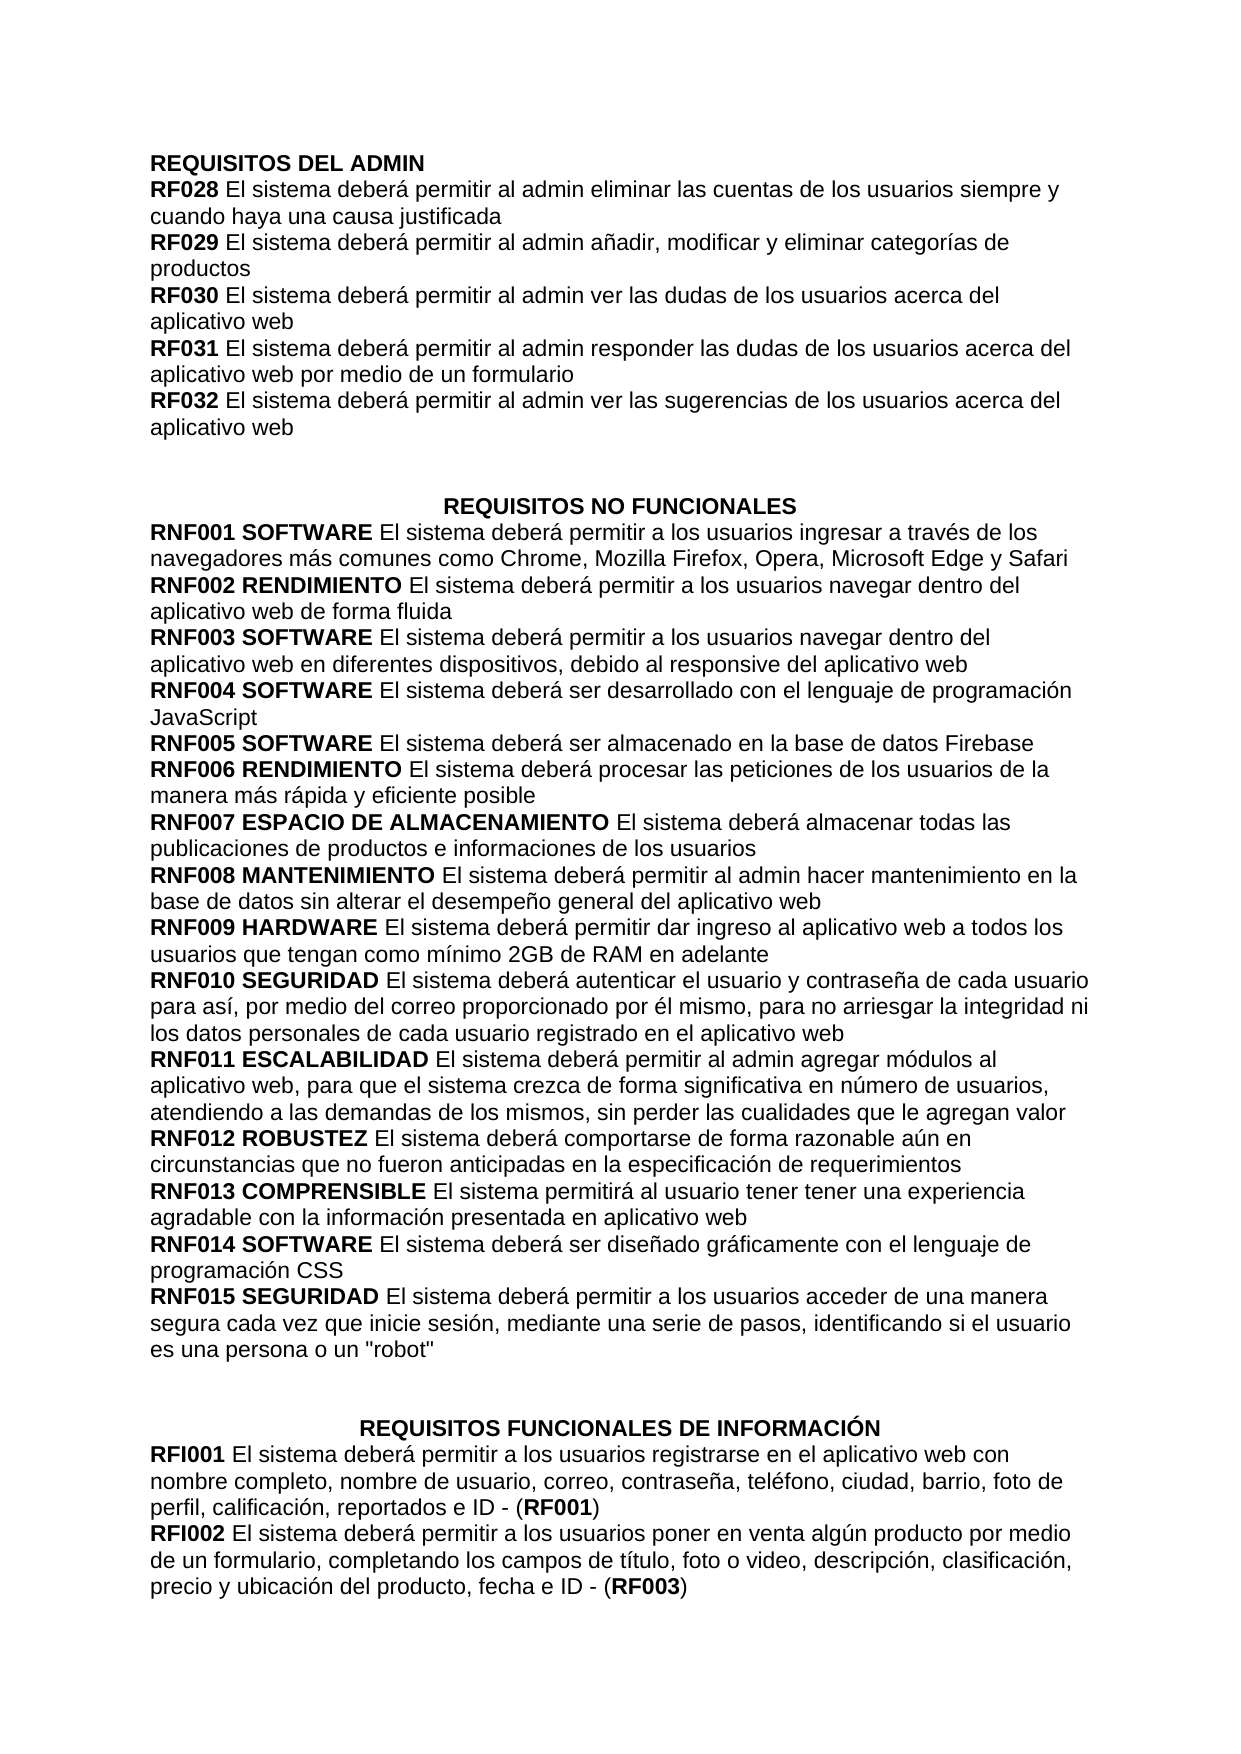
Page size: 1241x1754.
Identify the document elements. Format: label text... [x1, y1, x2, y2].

text RNF014 SOFTWARE El sistema deberá ser diseñado gráficamente con el lenguaje de programación CSS [150, 1231, 1090, 1283]
text REQUISITOS NO FUNCIONALES [150, 493, 1090, 519]
text RNF005 SOFTWARE El sistema deberá ser almacenado en la base de datos Firebase [150, 730, 1090, 756]
text RNF007 ESPACIO DE ALMACENAMIENTO El sistema deberá almacenar todas las publicaciones de productos e informaciones de los usuarios [150, 809, 1090, 862]
text RNF009 HARDWARE El sistema deberá permitir dar ingreso al aplicativo web a todos los usuarios que tengan como mínimo 2GB de RAM en adelante [150, 914, 1090, 967]
text RNF006 RENDIMIENTO El sistema deberá procesar las peticiones de los usuarios de la manera más rápida y eficiente posible [150, 756, 1090, 809]
text RF032 El sistema deberá permitir al admin ver las sugerencias de los usuarios acerca del aplicativo web [150, 387, 1090, 440]
text RF028 El sistema deberá permitir al admin eliminar las cuentas de los usuarios siempre y cuando haya una causa justificada [150, 176, 1090, 229]
text RNF010 SEGURIDAD El sistema deberá autenticar el usuario y contraseña de cada usuario para así, por medio del correo proporcionado por él mismo, para no arriesgar la integridad ni los datos personales de cada usuario registrado en el aplicativo web [150, 967, 1090, 1046]
text RNF012 ROBUSTEZ El sistema deberá comportarse de forma razonable aún en circunstancias que no fueron anticipadas en la especificación de requerimientos [150, 1125, 1090, 1178]
text RNF002 RENDIMIENTO El sistema deberá permitir a los usuarios navegar dentro del aplicativo web de forma fluida [150, 572, 1090, 624]
text REQUISITOS DEL ADMIN [150, 150, 1090, 176]
text RNF008 MANTENIMIENTO El sistema deberá permitir al admin hacer mantenimiento en la base de datos sin alterar el desempeño general del aplicativo web [150, 862, 1090, 914]
text RNF003 SOFTWARE El sistema deberá permitir a los usuarios navegar dentro del aplicativo web en diferentes dispositivos, debido al responsive del aplicativo web [150, 624, 1090, 677]
text RF031 El sistema deberá permitir al admin responder las dudas de los usuarios acerca del aplicativo web por medio de un formulario [150, 334, 1090, 387]
text RNF004 SOFTWARE El sistema deberá ser desarrollado con el lenguaje de programación JavaScript [150, 677, 1090, 730]
text RFI001 El sistema deberá permitir a los usuarios registrarse en el aplicativo web con nombre completo, nombre de usuario, correo, contraseña, teléfono, ciudad, barrio, foto de perfil, calificación, reportados e ID - (RF001) [150, 1441, 1090, 1520]
text RNF015 SEGURIDAD El sistema deberá permitir a los usuarios acceder de una manera segura cada vez que inicie sesión, mediante una serie de pasos, identificando si el usuario es una persona o un "robot" [150, 1283, 1090, 1362]
text RNF001 SOFTWARE El sistema deberá permitir a los usuarios ingresar a través de los navegadores más comunes como Chrome, Mozilla Firefox, Opera, Microsoft Edge y Safari [150, 519, 1090, 572]
text RNF013 COMPRENSIBLE El sistema permitirá al usuario tener tener una experiencia agradable con la información presentada en aplicativo web [150, 1178, 1090, 1231]
text REQUISITOS FUNCIONALES DE INFORMACIÓN [150, 1415, 1090, 1441]
text RF030 El sistema deberá permitir al admin ver las dudas de los usuarios acerca del aplicativo web [150, 282, 1090, 334]
text RF029 El sistema deberá permitir al admin añadir, modificar y eliminar categorías de productos [150, 229, 1090, 282]
text RFI002 El sistema deberá permitir a los usuarios poner en venta algún producto por medio de un formulario, completando los campos de título, foto o video, descripción, clasificación, precio y ubicación del producto, fecha e ID - (RF003) [150, 1520, 1090, 1599]
text RNF011 ESCALABILIDAD El sistema deberá permitir al admin agregar módulos al aplicativo web, para que el sistema crezca de forma significativa en número de usuarios, atendiendo a las demandas de los mismos, sin perder las cualidades que le agregan valor [150, 1046, 1090, 1125]
